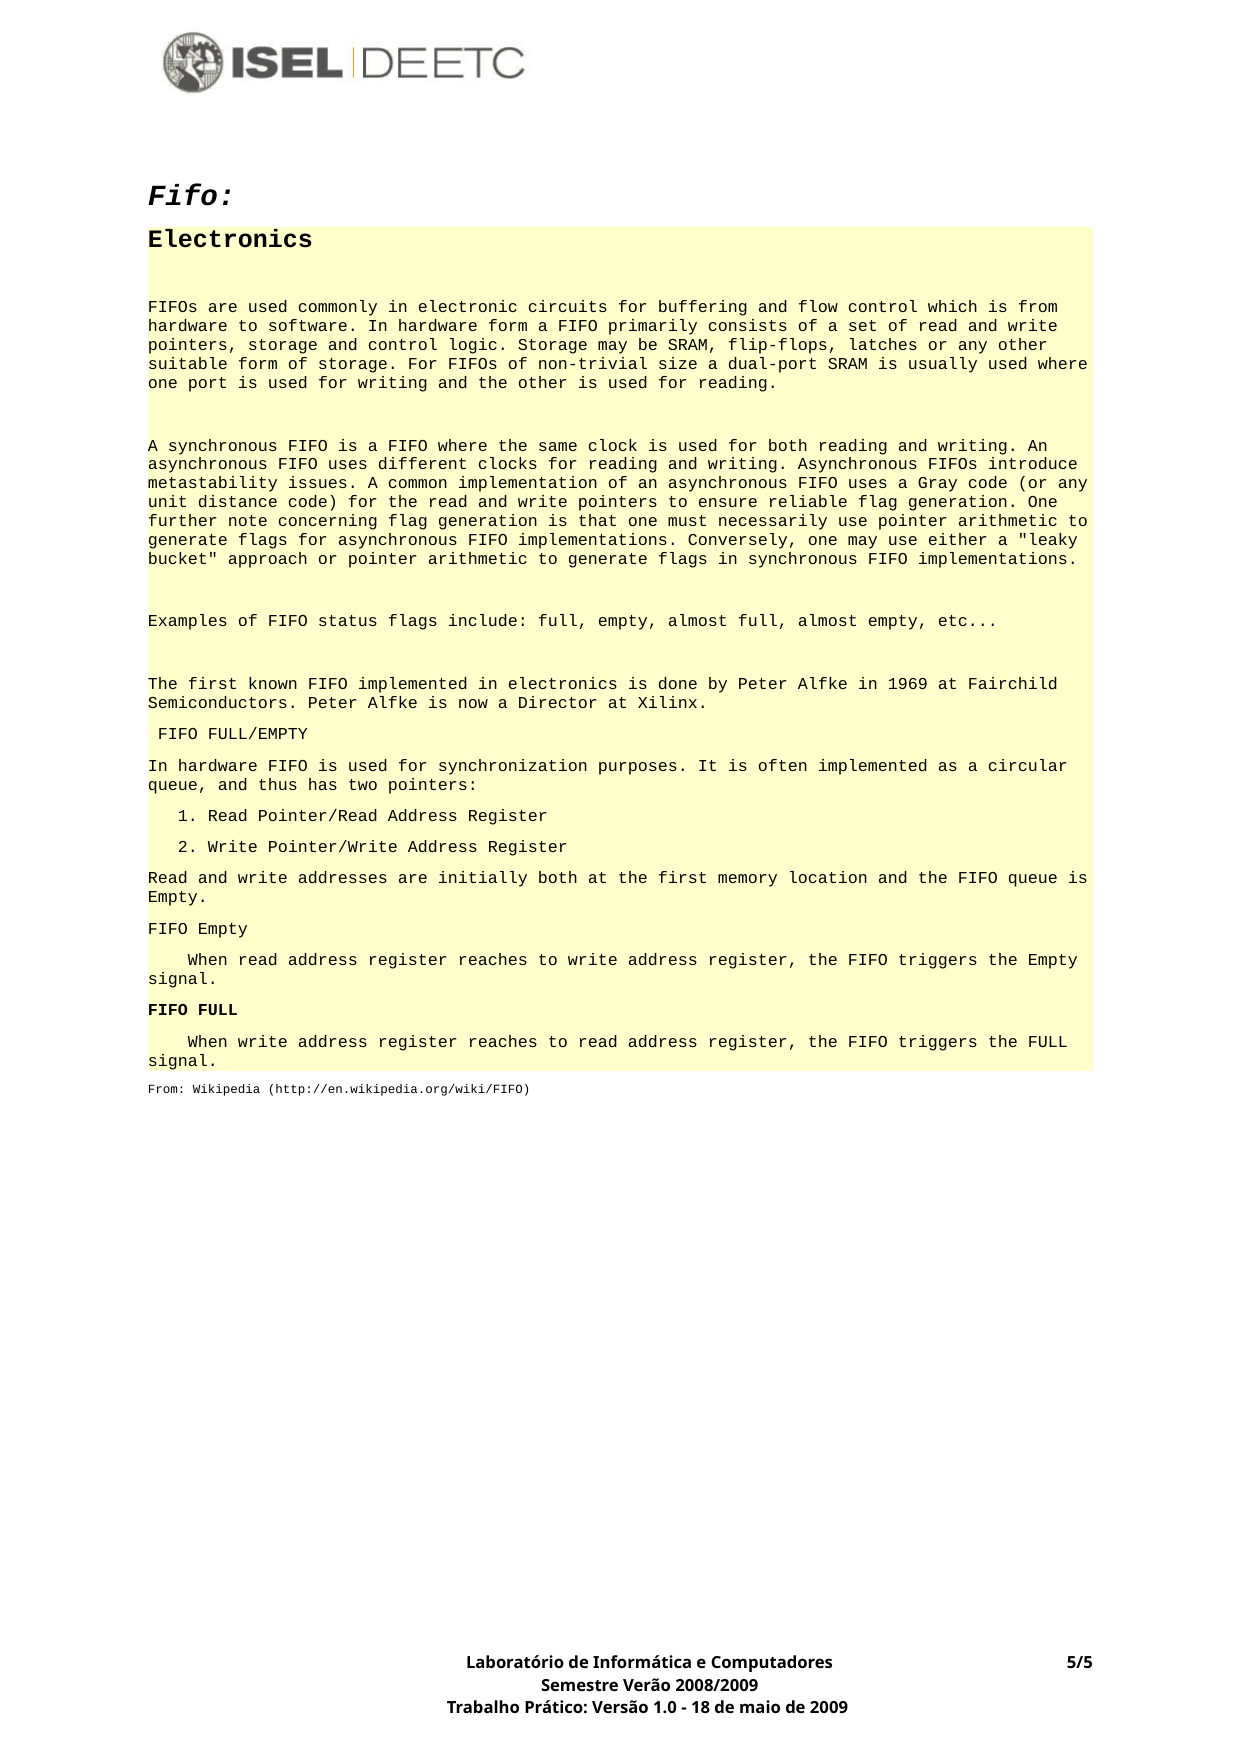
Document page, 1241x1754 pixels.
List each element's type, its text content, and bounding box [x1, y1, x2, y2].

text Examples of FIFO status flags include: full, empty, almost full, almost empty, etc... [148, 613, 1093, 632]
text The first known FIFO implemented in electronics is done by Peter Alfke in 1969 at Fairchild Semiconductors. Peter Alfke is now a Director at Xilinx. [148, 676, 1093, 713]
text FIFOs are used commonly in electronic circuits for buffering and flow control which is from hardware to software. In hardware form a FIFO primarily consists of a set of read and write pointers, storage and control logic. Storage may be SRAM, flip-flops, latches or any other suitable form of storage. For FIFOs of non-trivial size a dual-port SRAM is usually used where one port is used for writing and the other is used for reading. [148, 299, 1093, 393]
text Read and write addresses are initially both at the first memory location and the FIFO queue is Empty. [148, 870, 1093, 908]
text When write address register reaches to read address register, the FIFO triggers the FULL signal. [148, 1033, 1093, 1071]
text In hardware FIFO is used for synchronization purposes. It is often implemented as a circular queue, and thus has two pointers: [148, 757, 1093, 795]
text 1. Read Pointer/Read Address Register [148, 807, 1093, 826]
text FIFO FULL/EMPTY [148, 726, 1093, 745]
picture [153, 17, 555, 118]
text When read address register reaches to write address register, the FIFO triggers the Empty signal. [148, 952, 1093, 989]
text FIFO FULL [148, 1002, 1093, 1021]
text FIFO Empty [148, 920, 1093, 939]
text 2. Write Pointer/Write Address Register [148, 839, 1093, 858]
subtitle Fifo: [148, 181, 1093, 214]
text Electronics [148, 227, 1093, 255]
text From: Wikipedia (http://en.wikipedia.org/wiki/FIFO) [148, 1083, 1093, 1098]
text A synchronous FIFO is a FIFO where the same clock is used for both reading and writing. An asynchronous FIFO uses different clocks for reading and writing. Asynchronous FIFOs introduce metastability issues. A common implementation of an asynchronous FIFO uses a Gray code (or any unit distance code) for the read and write pointers to ensure reliable flag generation. One further note concerning flag generation is that one must necessarily use pointer arithmetic to generate flags for asynchronous FIFO implementations. Conversely, one may use either a "leaky bucket" approach or pointer arithmetic to generate flags in synchronous FIFO implementations. [148, 437, 1093, 569]
